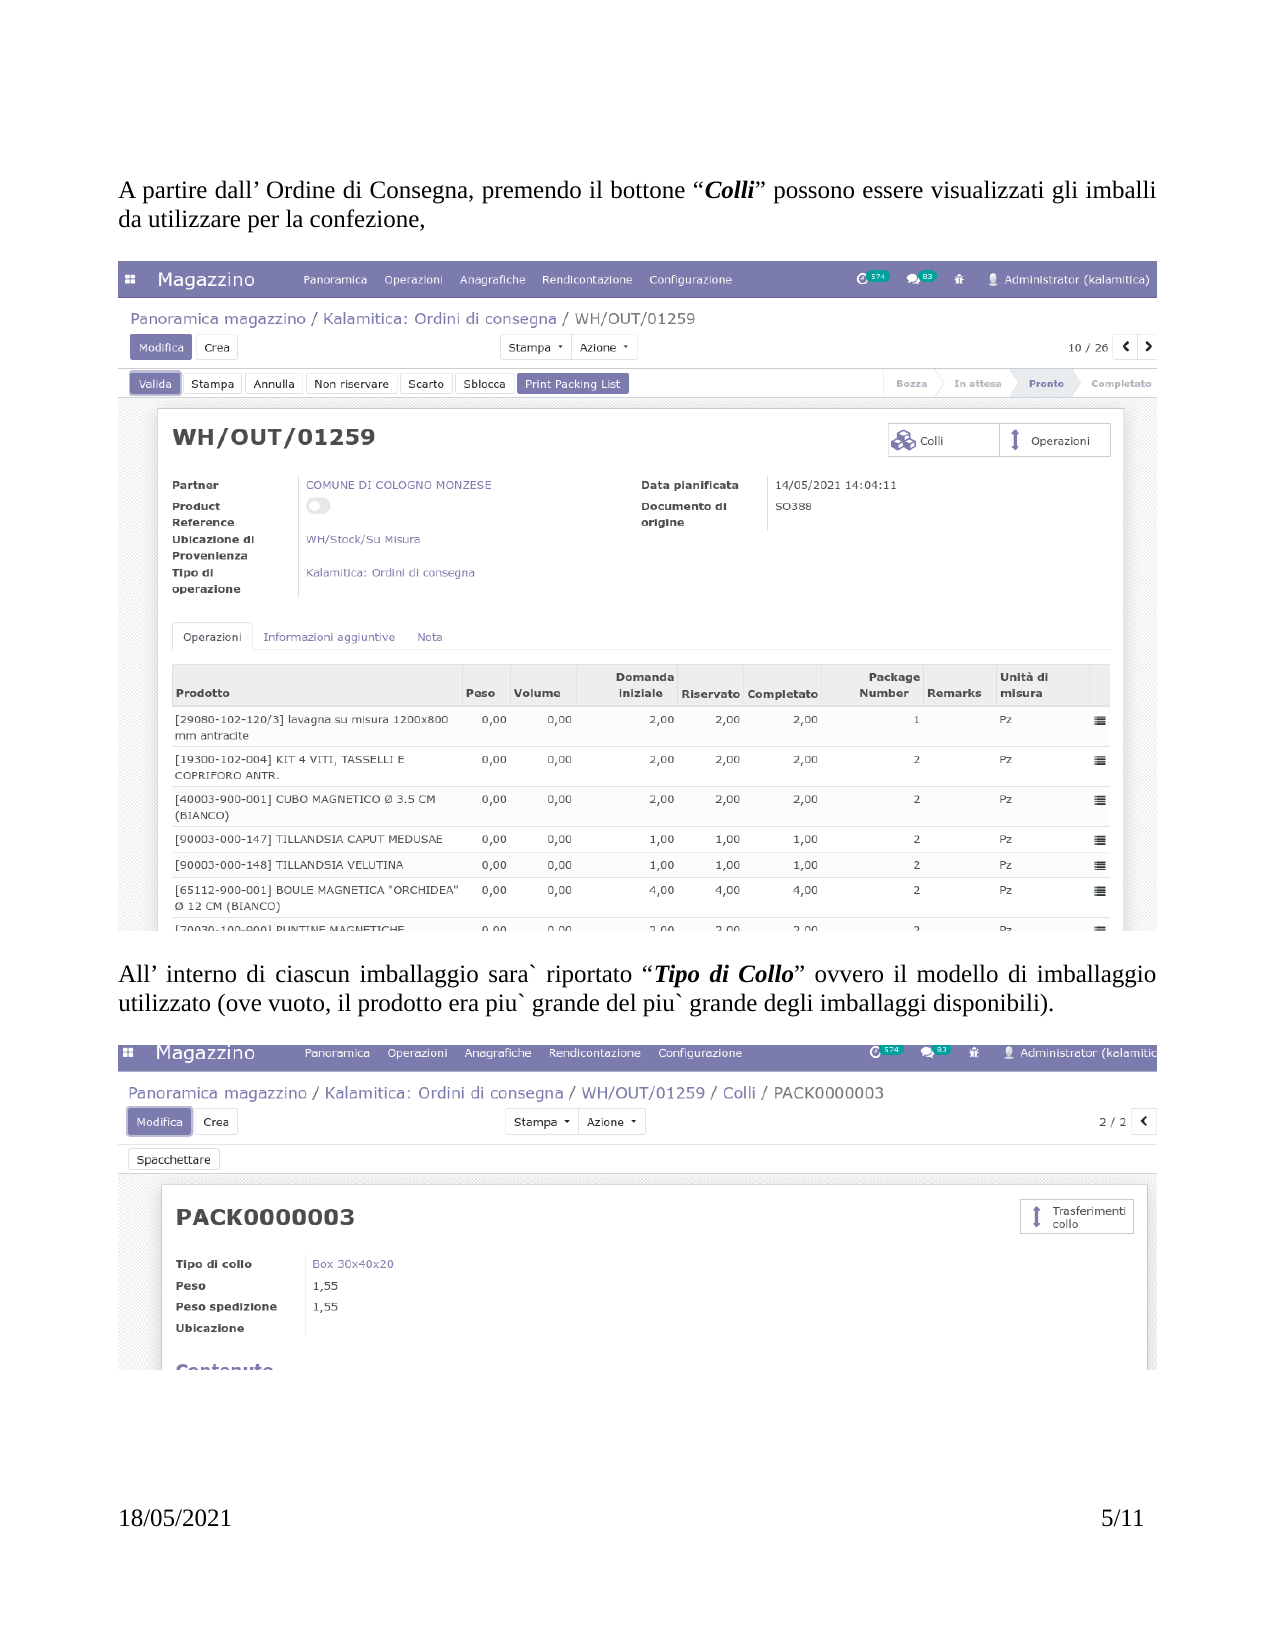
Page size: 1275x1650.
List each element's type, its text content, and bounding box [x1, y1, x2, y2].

picture [118, 1045, 1157, 1370]
picture [118, 261, 1157, 931]
text A partire dall’ Ordine di Consegna, premendo il bottone “Colli” possono essere visualizzati gli imballi da utilizzare per la confezione, [118, 176, 1157, 233]
text All’ interno di ciascun imballaggio sara` riportato “Tipo di Collo” ovvero il modello di imballaggio utilizzato (ove vuoto, il prodotto era piu` grande del piu` grande degli imballaggi disponibili). [118, 959, 1157, 1017]
